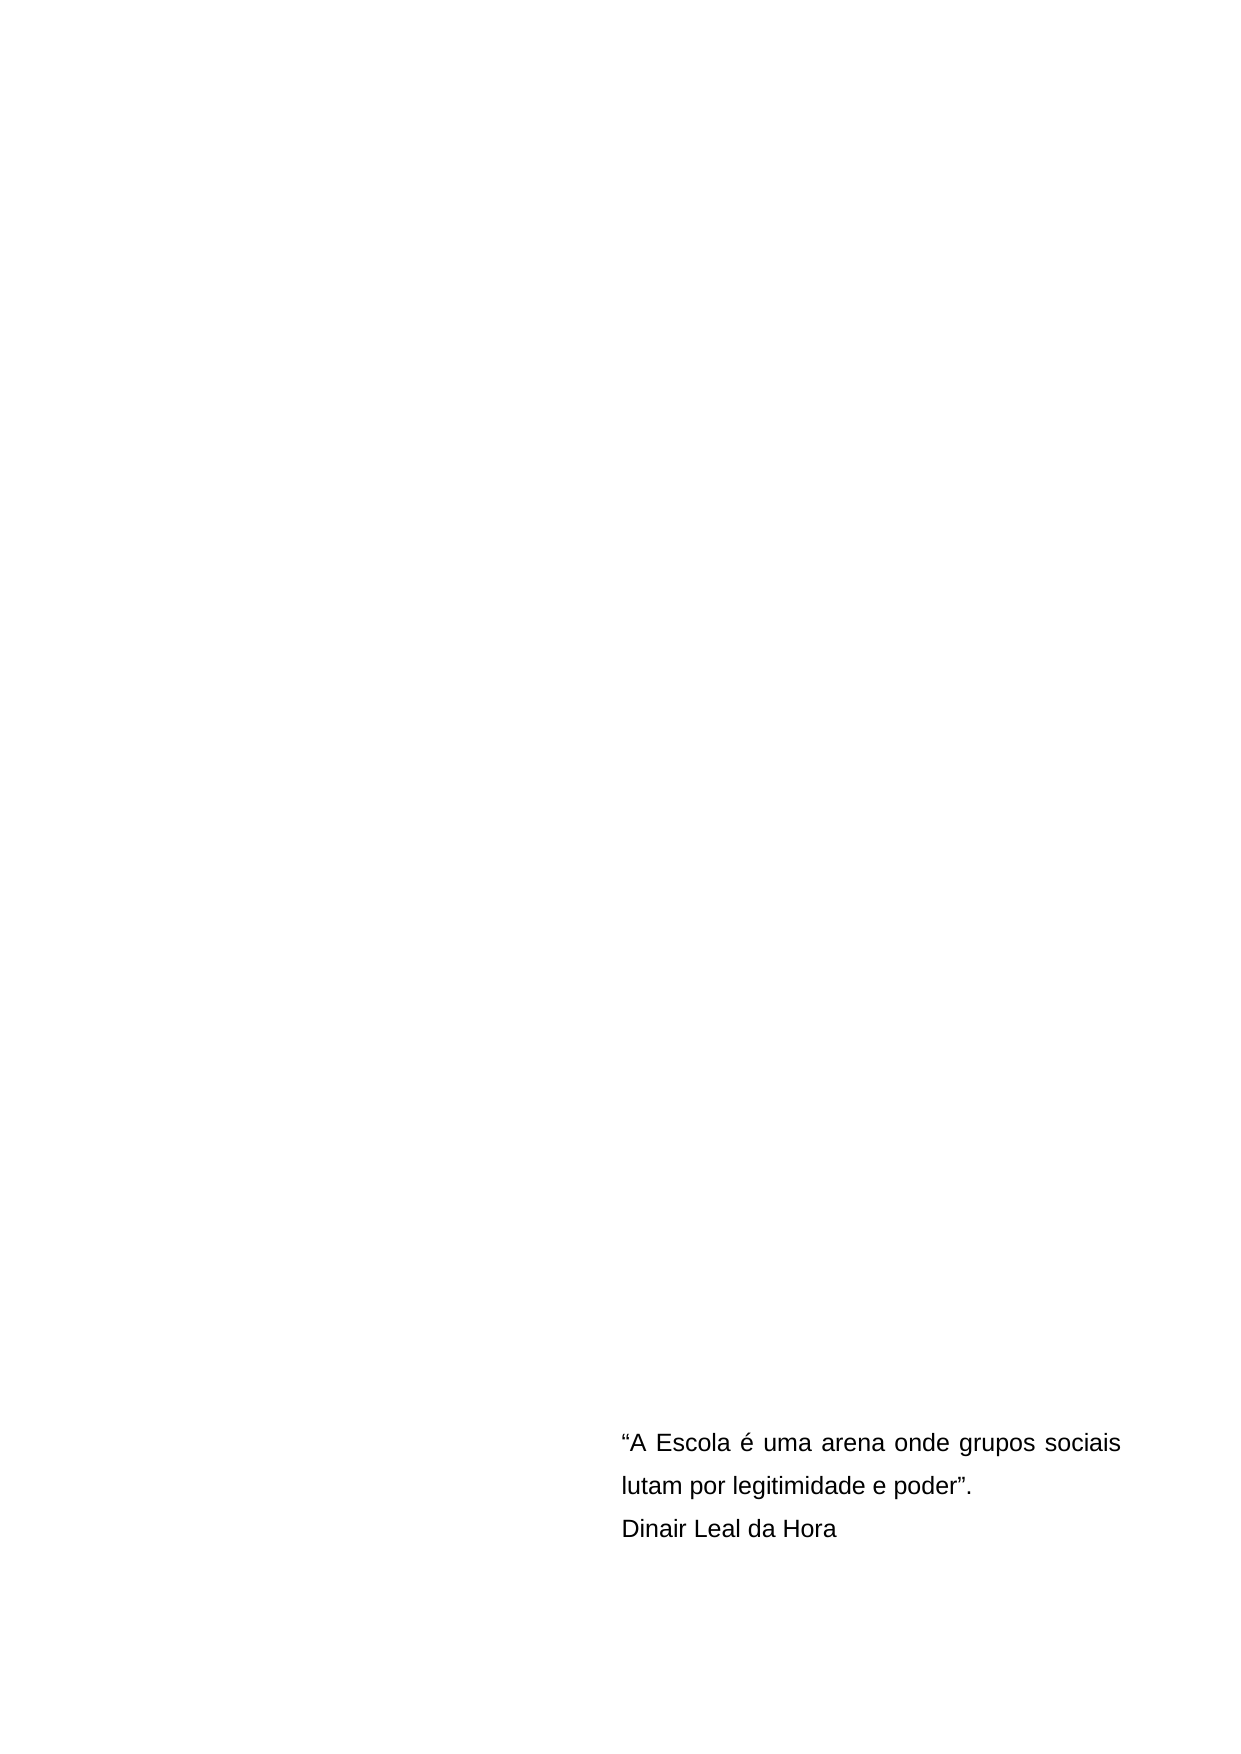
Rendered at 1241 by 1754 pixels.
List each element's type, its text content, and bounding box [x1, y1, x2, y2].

text “A Escola é uma arena onde grupos sociais lutam por legitimidade e poder”. [621, 1428, 1122, 1500]
text Dinair Leal da Hora [621, 1514, 1122, 1543]
